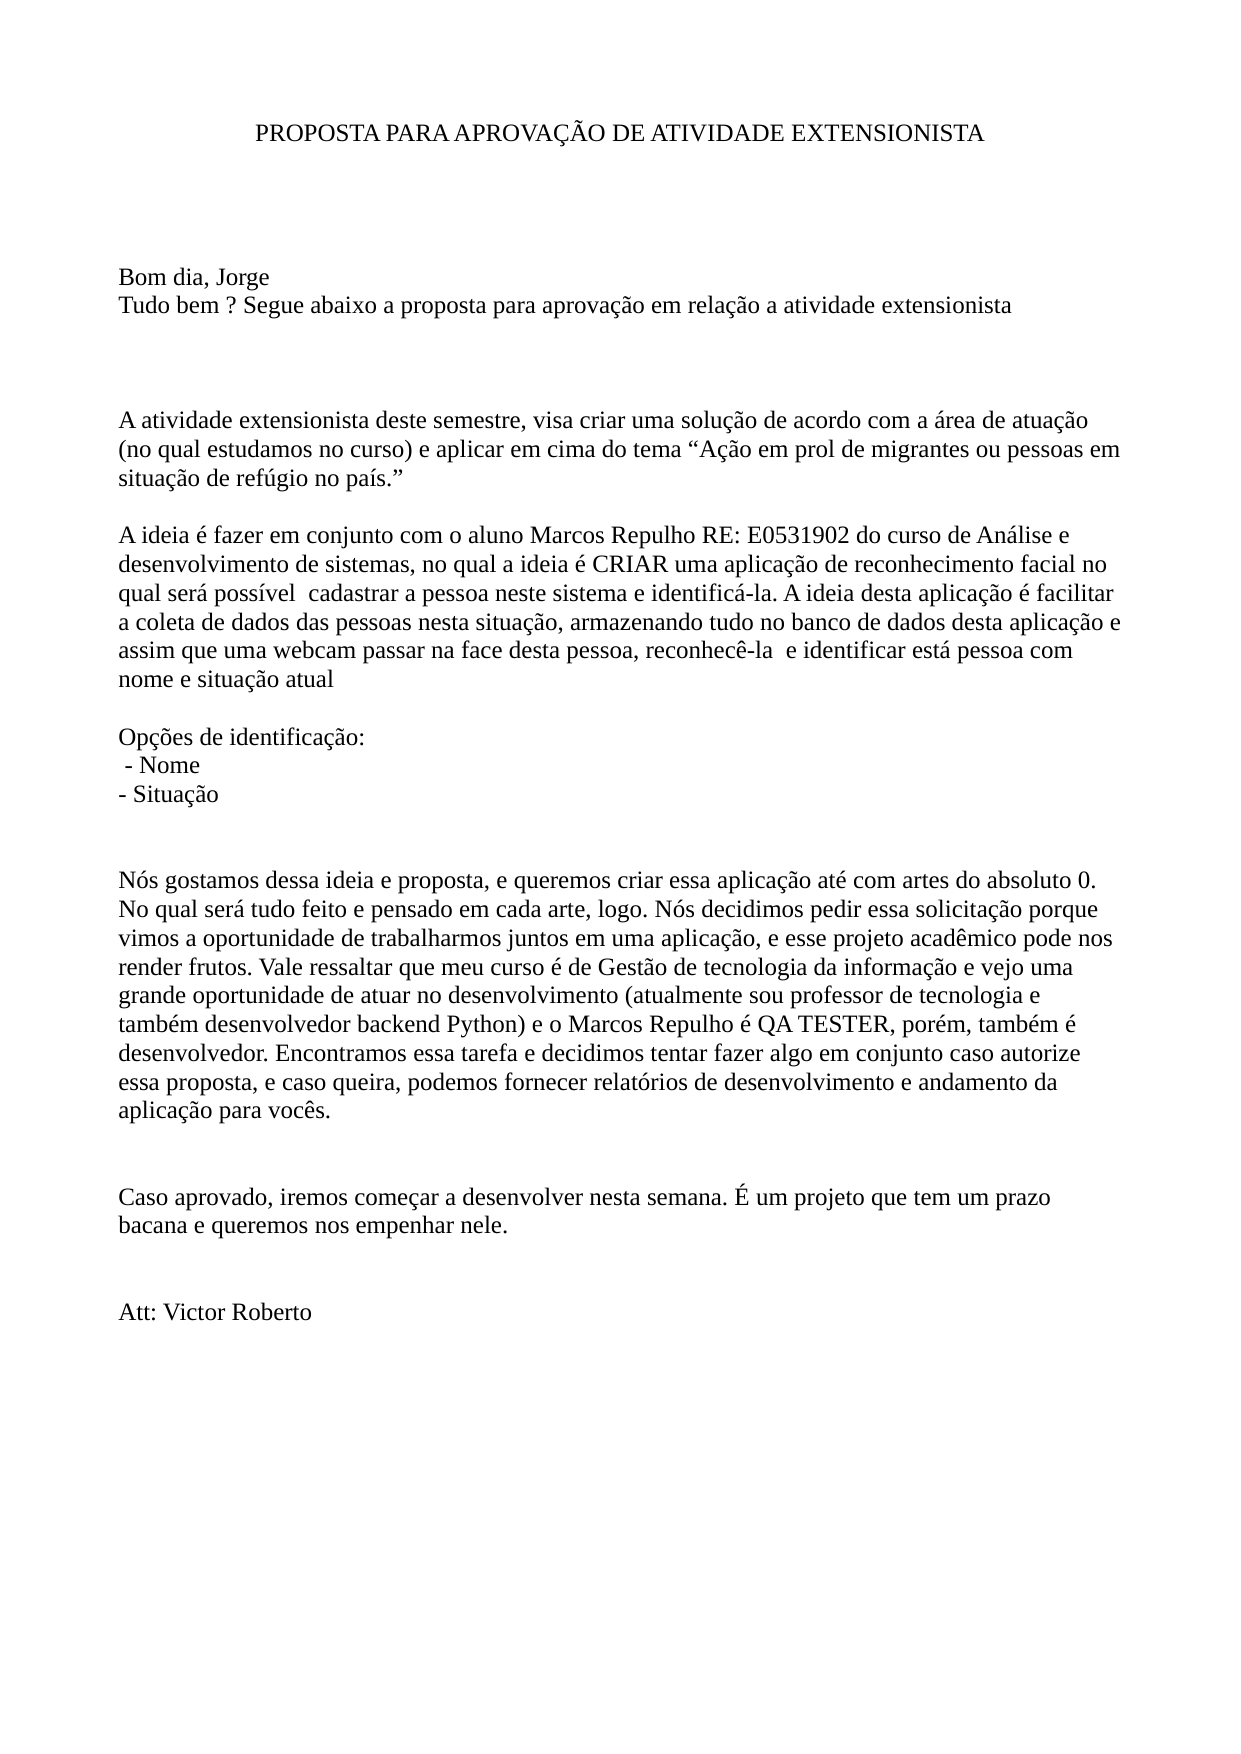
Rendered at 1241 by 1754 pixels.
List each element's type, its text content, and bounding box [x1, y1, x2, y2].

text A ideia é fazer em conjunto com o aluno Marcos Repulho RE: E0531902 do curso de Análise e desenvolvimento de sistemas, no qual a ideia é CRIAR uma aplicação de reconhecimento facial no qual será possível cadastrar a pessoa neste sistema e identificá-la. A ideia desta aplicação é facilitar a coleta de dados das pessoas nesta situação, armazenando tudo no banco de dados desta aplicação e assim que uma webcam passar na face desta pessoa, reconhecê-la e identificar está pessoa com nome e situação atual Opções de identificação: - Nome - Situação Nós gostamos dessa ideia e proposta, e queremos criar essa aplicação até com artes do absoluto 0. No qual será tudo feito e pensado em cada arte, logo. Nós decidimos pedir essa solicitação porque vimos a oportunidade de trabalharmos juntos em uma aplicação, e esse projeto acadêmico pode nos render frutos. Vale ressaltar que meu curso é de Gestão de tecnologia da informação e vejo uma grande oportunidade de atuar no desenvolvimento (atualmente sou professor de tecnologia e também desenvolvedor backend Python) e o Marcos Repulho é QA TESTER, porém, também é desenvolvedor. Encontramos essa tarefa e decidimos tentar fazer algo em conjunto caso autorize essa proposta, e caso queira, podemos fornecer relatórios de desenvolvimento e andamento da aplicação para vocês. Caso aprovado, iremos começar a desenvolver nesta semana. É um projeto que tem um prazo bacana e queremos nos empenhar nele. Att: Victor Roberto [118, 521, 1122, 1326]
text Bom dia, Jorge Tudo bem ? Segue abaixo a proposta para aprovação em relação a atividade extensionista A atividade extensionista deste semestre, visa criar uma solução de acordo com a área de atuação (no qual estudamos no curso) e aplicar em cima do tema “Ação em prol de migrantes ou pessoas em situação de refúgio no país.” [118, 262, 1122, 492]
text PROPOSTA PARA APROVAÇÃO DE ATIVIDADE EXTENSIONISTA [118, 118, 1122, 262]
